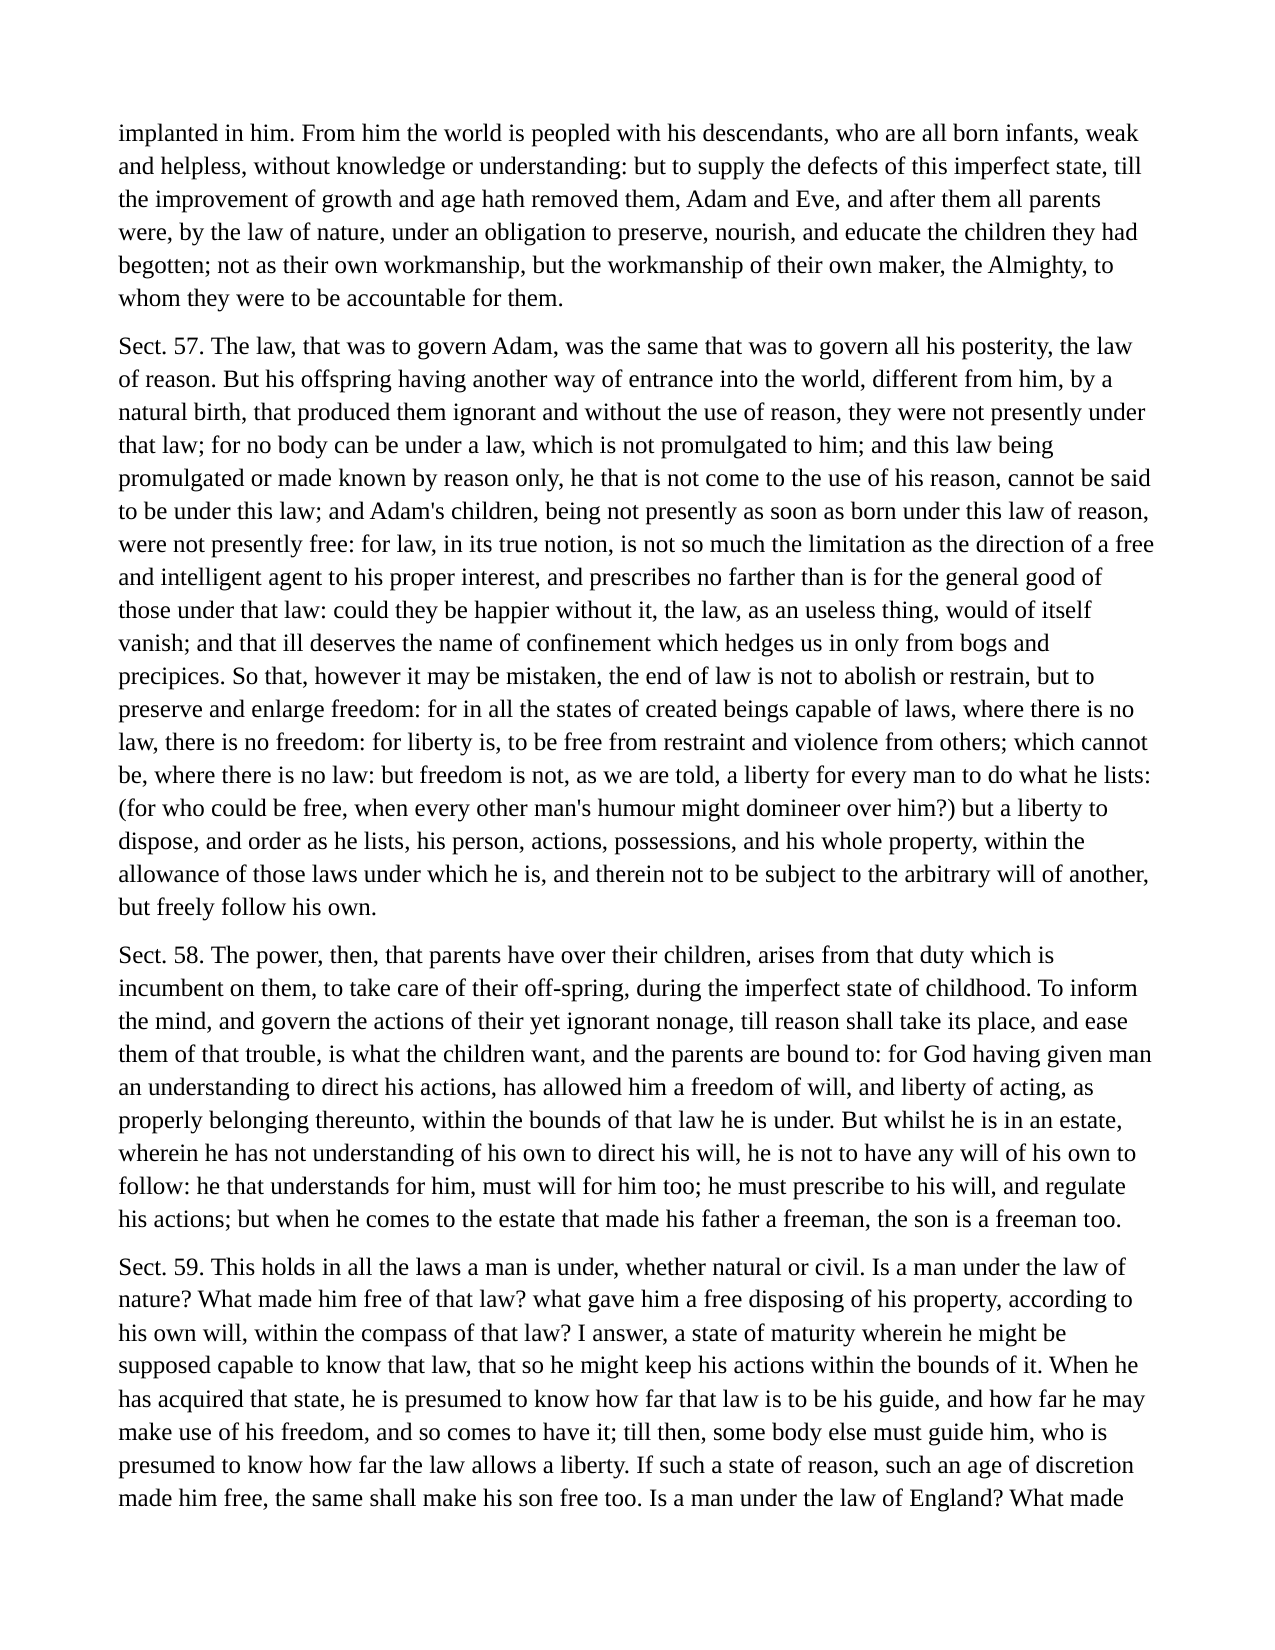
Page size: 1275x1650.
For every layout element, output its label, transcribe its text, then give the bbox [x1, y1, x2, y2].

text implanted in him. From him the world is peopled with his descendants, who are all born infants, weak and helpless, without knowledge or understanding: but to supply the defects of this imperfect state, till the improvement of growth and age hath removed them, Adam and Eve, and after them all parents were, by the law of nature, under an obligation to preserve, nourish, and educate the children they had begotten; not as their own workmanship, but the workmanship of their own maker, the Almighty, to whom they were to be accountable for them. [118, 118, 1157, 312]
text Sect. 58. The power, then, that parents have over their children, arises from that duty which is incumbent on them, to take care of their off-spring, during the imperfect state of childhood. To inform the mind, and govern the actions of their yet ignorant nonage, till reason shall take its place, and ease them of that trouble, is what the children want, and the parents are bound to: for God having given man an understanding to direct his actions, has allowed him a freedom of will, and liberty of acting, as properly belonging thereunto, within the bounds of that law he is under. But whilst he is in an estate, wherein he has not understanding of his own to direct his will, he is not to have any will of his own to follow: he that understands for him, must will for him too; he must prescribe to his will, and regulate his actions; but when he comes to the estate that made his father a freeman, the son is a freeman too. [118, 940, 1157, 1233]
text Sect. 59. This holds in all the laws a man is under, whether natural or civil. Is a man under the law of nature? What made him free of that law? what gave him a free disposing of his property, according to his own will, within the compass of that law? I answer, a state of maturity wherein he might be supposed capable to know that law, that so he might keep his actions within the bounds of it. When he has acquired that state, he is presumed to know how far that law is to be his guide, and how far he may make use of his freedom, and so comes to have it; till then, some body else must guide him, who is presumed to know how far the law allows a liberty. If such a state of reason, such an age of discretion made him free, the same shall make his son free too. Is a man under the law of England? What made [118, 1252, 1157, 1511]
text Sect. 57. The law, that was to govern Adam, was the same that was to govern all his posterity, the law of reason. But his offspring having another way of entrance into the world, different from him, by a natural birth, that produced them ignorant and without the use of reason, they were not presently under that law; for no body can be under a law, which is not promulgated to him; and this law being promulgated or made known by reason only, he that is not come to the use of his reason, cannot be said to be under this law; and Adam's children, being not presently as soon as born under this law of reason, were not presently free: for law, in its true notion, is not so much the limitation as the direction of a free and intelligent agent to his proper interest, and prescribes no farther than is for the general good of those under that law: could they be happier without it, the law, as an useless thing, would of itself vanish; and that ill deserves the name of confinement which hedges us in only from bogs and precipices. So that, however it may be mistaken, the end of law is not to abolish or restrain, but to preserve and enlarge freedom: for in all the states of created beings capable of laws, where there is no law, there is no freedom: for liberty is, to be free from restraint and violence from others; which cannot be, where there is no law: but freedom is not, as we are told, a liberty for every man to do what he lists: (for who could be free, when every other man's humour might domineer over him?) but a liberty to dispose, and order as he lists, his person, actions, possessions, and his whole property, within the allowance of those laws under which he is, and therein not to be subject to the arbitrary will of another, but freely follow his own. [118, 331, 1157, 921]
